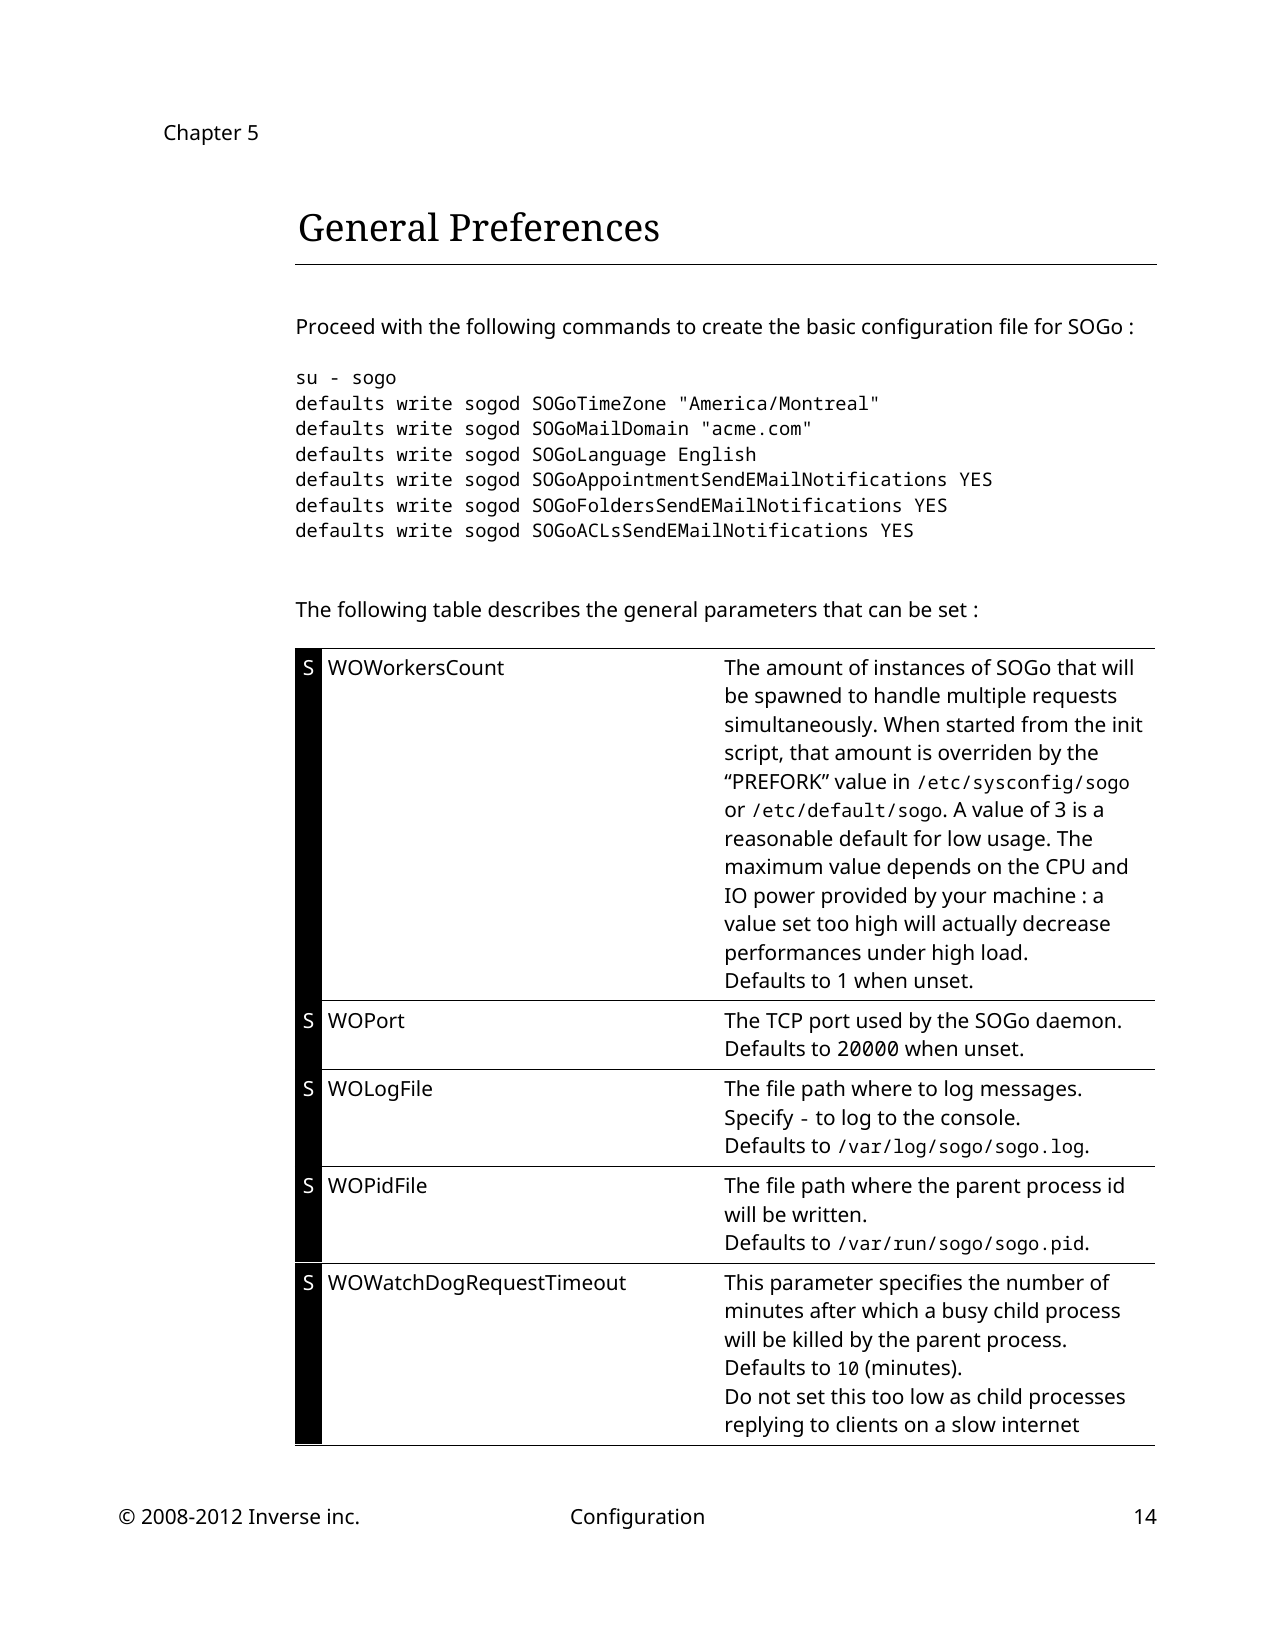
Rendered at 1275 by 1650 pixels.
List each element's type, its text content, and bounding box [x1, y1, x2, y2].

table_cell S [295, 1001, 322, 1069]
table_header The amount of instances of SOGo that will be spawned to handle multiple requests simultaneously. When started from the init script, that amount is overriden by the “PREFORK” value in /etc/sysconfig/sogo or /etc/default/sogo. A value of 3 is a reasonable default for low usage. The maximum value depends on the CPU and IO power provided by your machine : a value set too high will actually decrease performances under high load. Defaults to 1 when unset. [719, 649, 1155, 1000]
table_cell WOLogFile [322, 1070, 718, 1166]
text defaults write sogod SOGoLanguage English [295, 441, 1157, 467]
text defaults write sogod SOGoACLsSendEMailNotifications YES [295, 518, 1157, 543]
table_cell WOPidFile [322, 1167, 718, 1262]
table_cell S [295, 1264, 322, 1444]
subtitle General Preferences [295, 201, 1157, 264]
table_cell S [295, 1070, 322, 1166]
table_cell S [295, 1167, 322, 1262]
text The following table describes the general parameters that can be set : [295, 595, 1157, 624]
text defaults write sogod SOGoMailDomain "acme.com" [295, 416, 1157, 441]
text su - sogo [295, 364, 1157, 390]
table_cell The TCP port used by the SOGo daemon. Defaults to 20000 when unset. [719, 1001, 1155, 1069]
table_cell The file path where to log messages. Specify - to log to the console. Defaults to /var/log/sogo/sogo.log. [719, 1070, 1155, 1166]
table_cell This parameter specifies the number of minutes after which a busy child process will be killed by the parent process. Defaults to 10 (minutes). Do not set this too low as child processes replying to clients on a slow internet [719, 1264, 1155, 1444]
text defaults write sogod SOGoTimeZone "America/Montreal" [295, 390, 1157, 416]
table_header S [295, 649, 322, 1000]
text Proceed with the following commands to create the basic configuration file for SOGo : [295, 312, 1157, 341]
table_cell WOPort [322, 1001, 718, 1069]
text defaults write sogod SOGoAppointmentSendEMailNotifications YES [295, 467, 1157, 492]
table_cell WOWatchDogRequestTimeout [322, 1264, 718, 1444]
text defaults write sogod SOGoFoldersSendEMailNotifications YES [295, 492, 1157, 518]
table_cell The file path where the parent process id will be written. Defaults to /var/run/sogo/sogo.pid. [719, 1167, 1155, 1262]
table_header WOWorkersCount [322, 649, 718, 1000]
